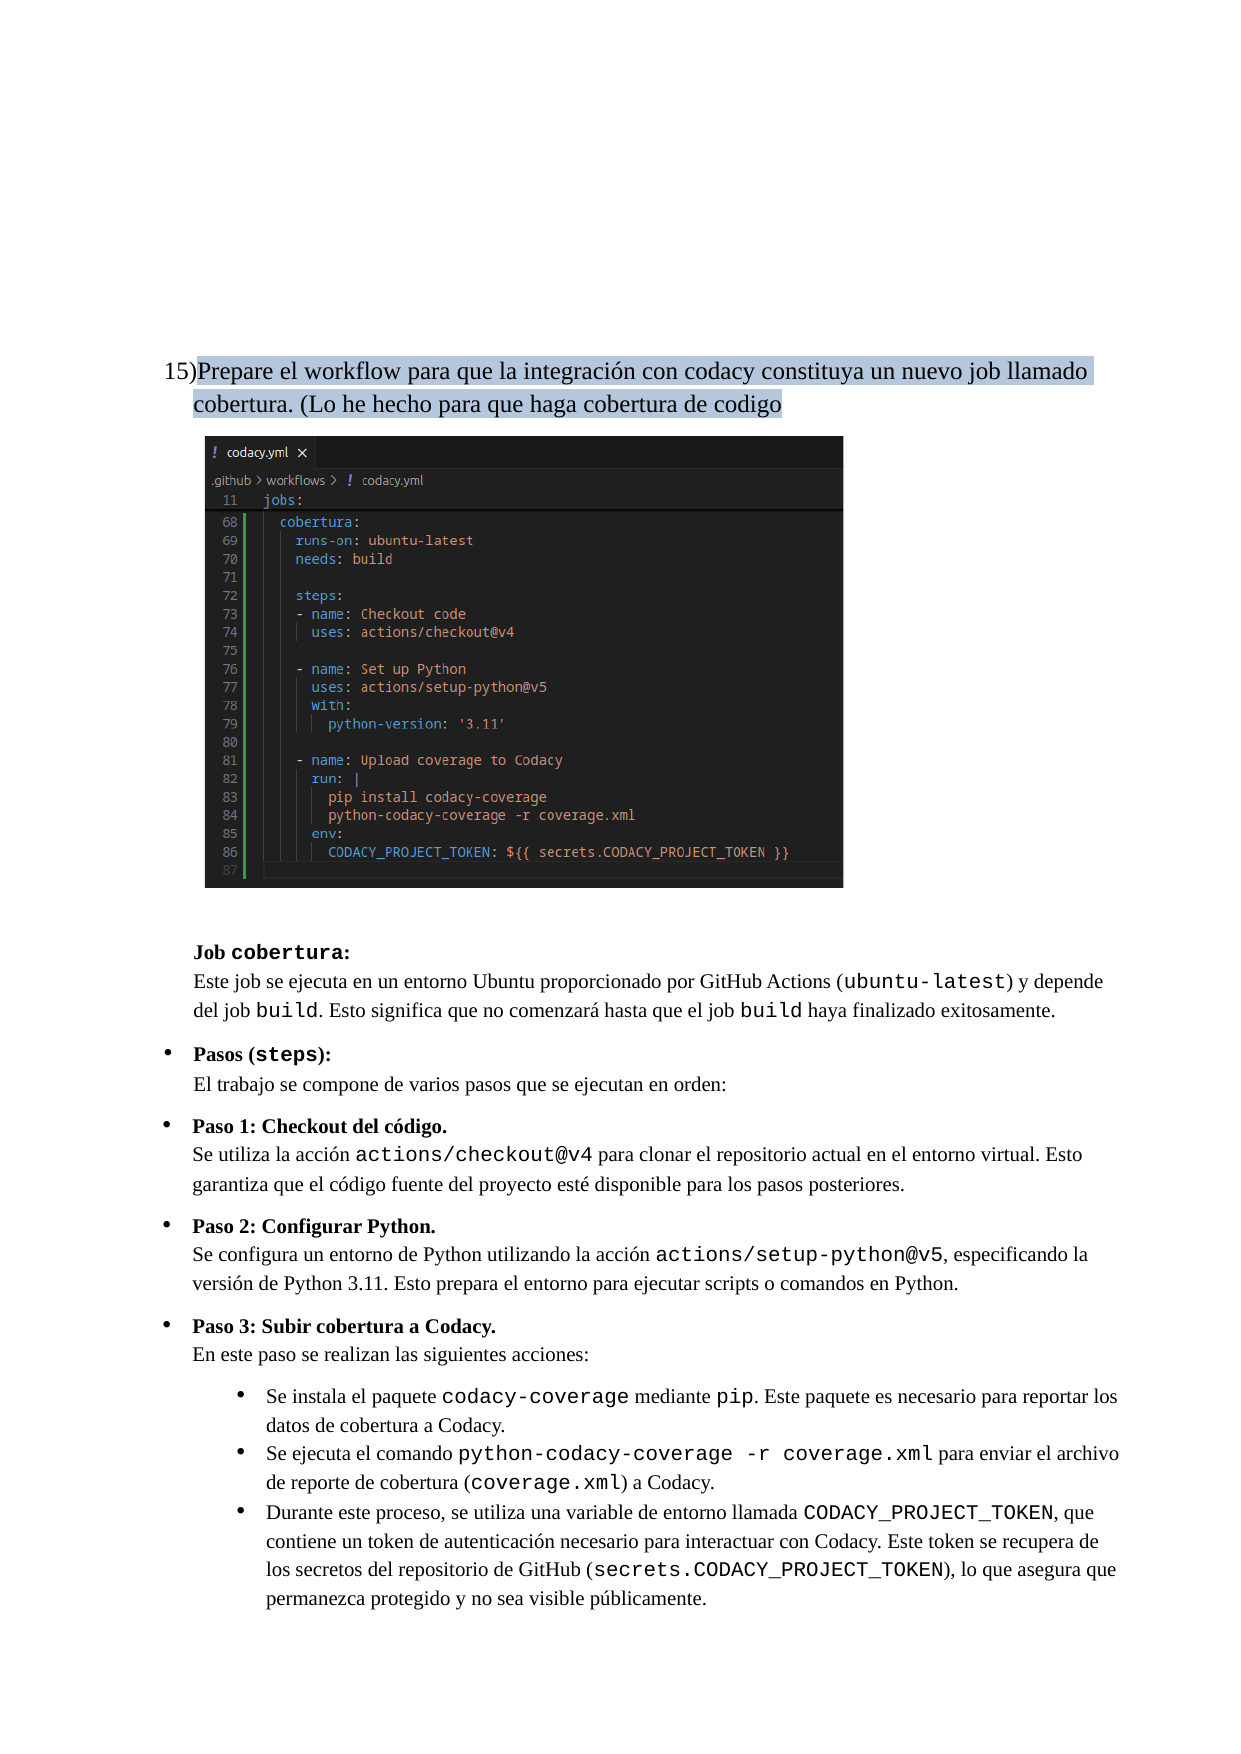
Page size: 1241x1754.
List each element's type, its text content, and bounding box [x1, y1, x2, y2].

list Paso 2: Configurar Python. Se configura un entorno de Python utilizando la acción actions/setup-python@v5, especificando la versión de Python 3.11. Esto prepara el entorno para ejecutar scripts o comandos en Python. [162, 1214, 1122, 1295]
list Paso 3: Subir cobertura a Codacy. En este paso se realizan las siguientes acciones: [162, 1313, 1122, 1366]
list Prepare el workflow para que la integración con codacy constituya un nuevo job llamado cobertura. (Lo he hecho para que haga cobertura de codigo [164, 356, 1122, 418]
list Se instala el paquete codacy-coverage mediante pip. Este paquete es necesario para reportar los datos de cobertura a Codacy. [236, 1384, 1122, 1437]
list Se ejecuta el comando python-codacy-coverage -r coverage.xml para enviar el archivo de reporte de cobertura (coverage.xml) a Codacy. [236, 1441, 1122, 1496]
picture [204, 436, 844, 888]
list Job cobertura: Este job se ejecuta en un entorno Ubuntu proporcionado por GitHub Actions (ubuntu-latest) y depende del job build. Esto significa que no comenzará hasta que el job build haya finalizado exitosamente. [164, 939, 1122, 1024]
list Durante este proceso, se utiliza una variable de entorno llamada CODACY_PROJECT_TOKEN, que contiene un token de autenticación necesario para interactuar con Codacy. Este token se recupera de los secretos del repositorio de GitHub (secrets.CODACY_PROJECT_TOKEN), lo que asegura que permanezca protegido y no sea visible públicamente. [236, 1500, 1122, 1610]
list Paso 1: Checkout del código. Se utiliza la acción actions/checkout@v4 para clonar el repositorio actual en el entorno virtual. Esto garantiza que el código fuente del proyecto esté disponible para los pasos posteriores. [162, 1114, 1122, 1196]
list Pasos (steps): El trabajo se compone de varios pasos que se ejecutan en orden: [164, 1042, 1122, 1096]
